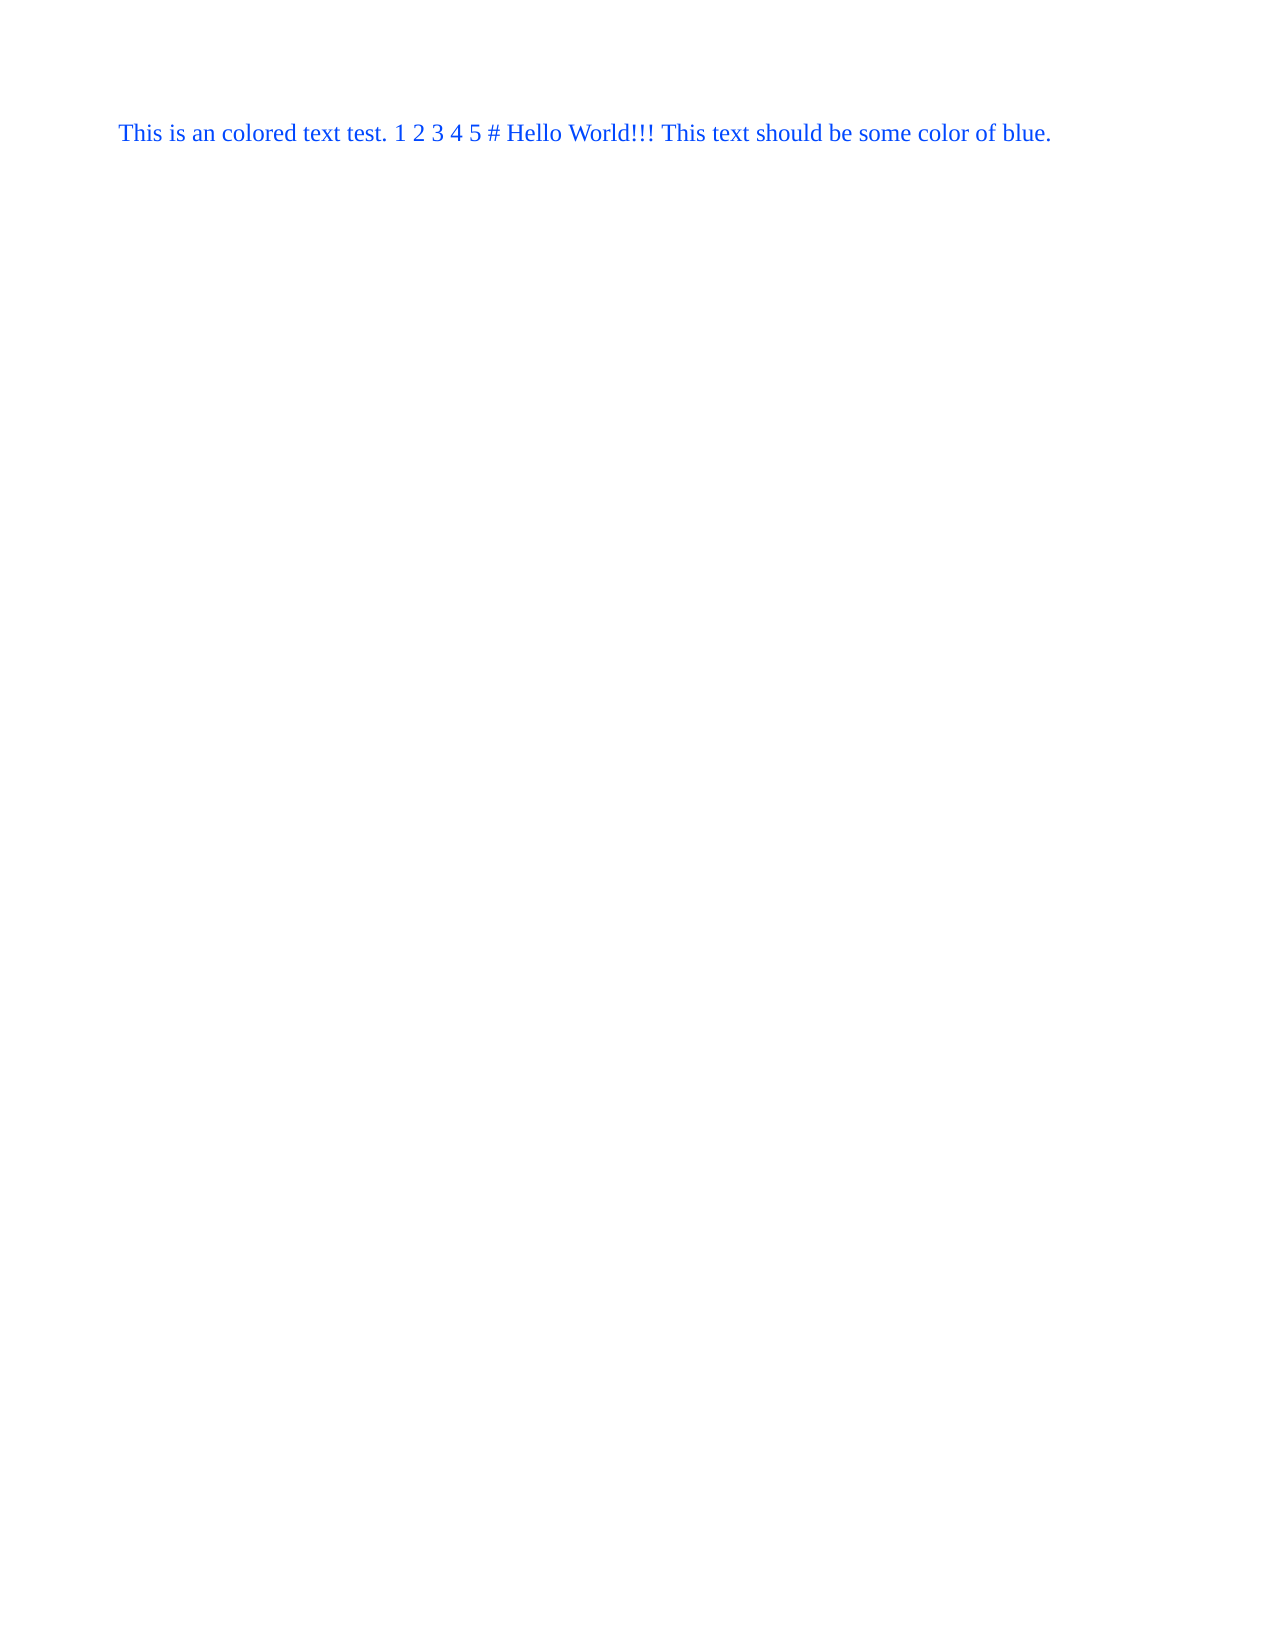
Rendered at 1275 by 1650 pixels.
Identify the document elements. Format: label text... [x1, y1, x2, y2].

text This is an colored text test. 1 2 3 4 5 # Hello World!!! This text should be some color of blue. [118, 118, 1157, 147]
